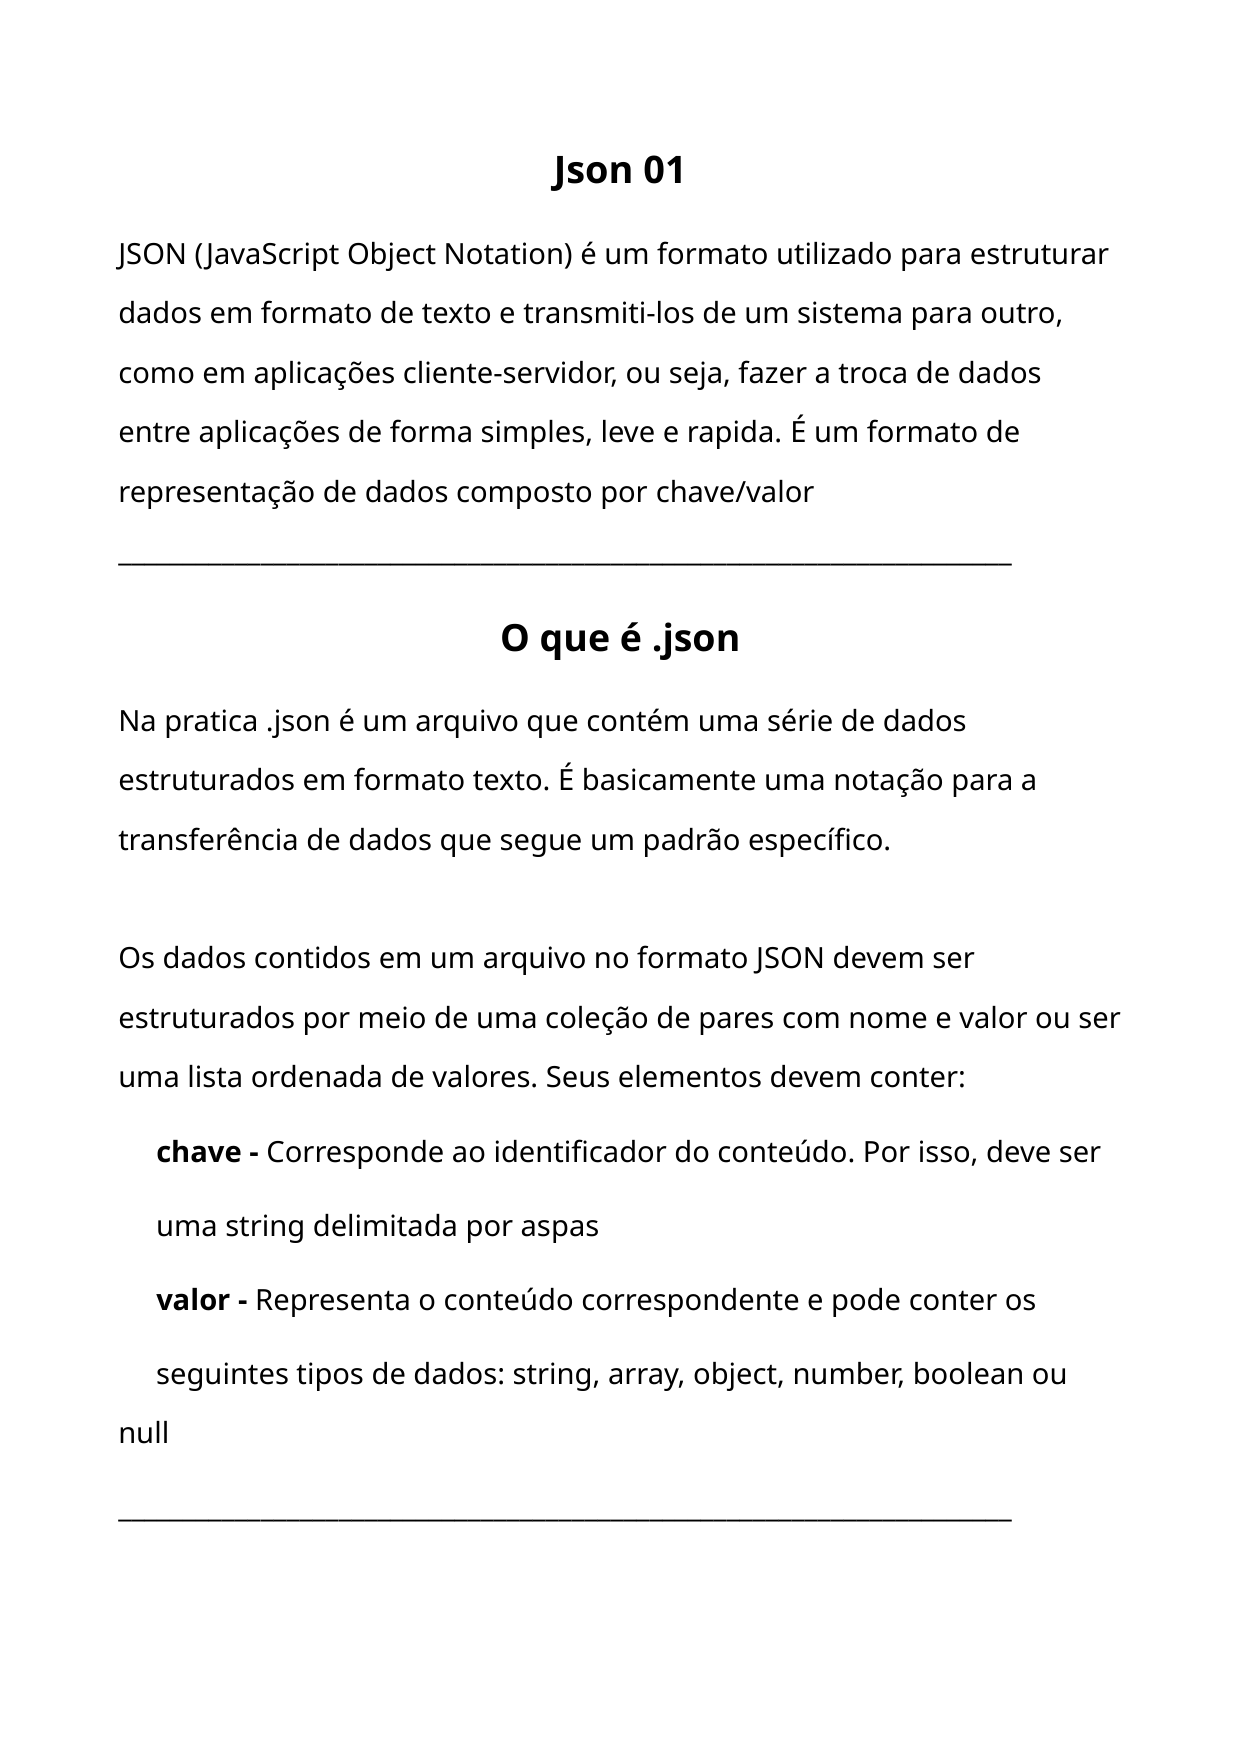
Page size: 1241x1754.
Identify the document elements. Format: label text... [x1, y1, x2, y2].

text chave - Corresponde ao identificador do conteúdo. Por isso, deve ser [118, 1131, 1122, 1171]
text _____________________________________________________________________ [118, 531, 1122, 570]
subtitle O que é .json [118, 611, 1122, 662]
text seguintes tipos de dados: string, array, object, number, boolean ou null [118, 1353, 1122, 1452]
subtitle Json 01 [118, 143, 1122, 195]
text _____________________________________________________________________ [118, 1487, 1122, 1526]
text valor - Representa o conteúdo correspondente e pode conter os [118, 1279, 1122, 1319]
text Na pratica .json é um arquivo que contém uma série de dados estruturados em formato texto. É basicamente uma notação para a transferência de dados que segue um padrão específico. [118, 700, 1122, 858]
text uma string delimitada por aspas [118, 1205, 1122, 1244]
text Os dados contidos em um arquivo no formato JSON devem ser estruturados por meio de uma coleção de pares com nome e valor ou ser uma lista ordenada de valores. Seus elementos devem conter: [118, 938, 1122, 1096]
text JSON (JavaScript Object Notation) é um formato utilizado para estruturar dados em formato de texto e transmiti-los de um sistema para outro, como em aplicações cliente-servidor, ou seja, fazer a troca de dados entre aplicações de forma simples, leve e rapida. É um formato de representação de dados composto por chave/valor [118, 233, 1122, 511]
